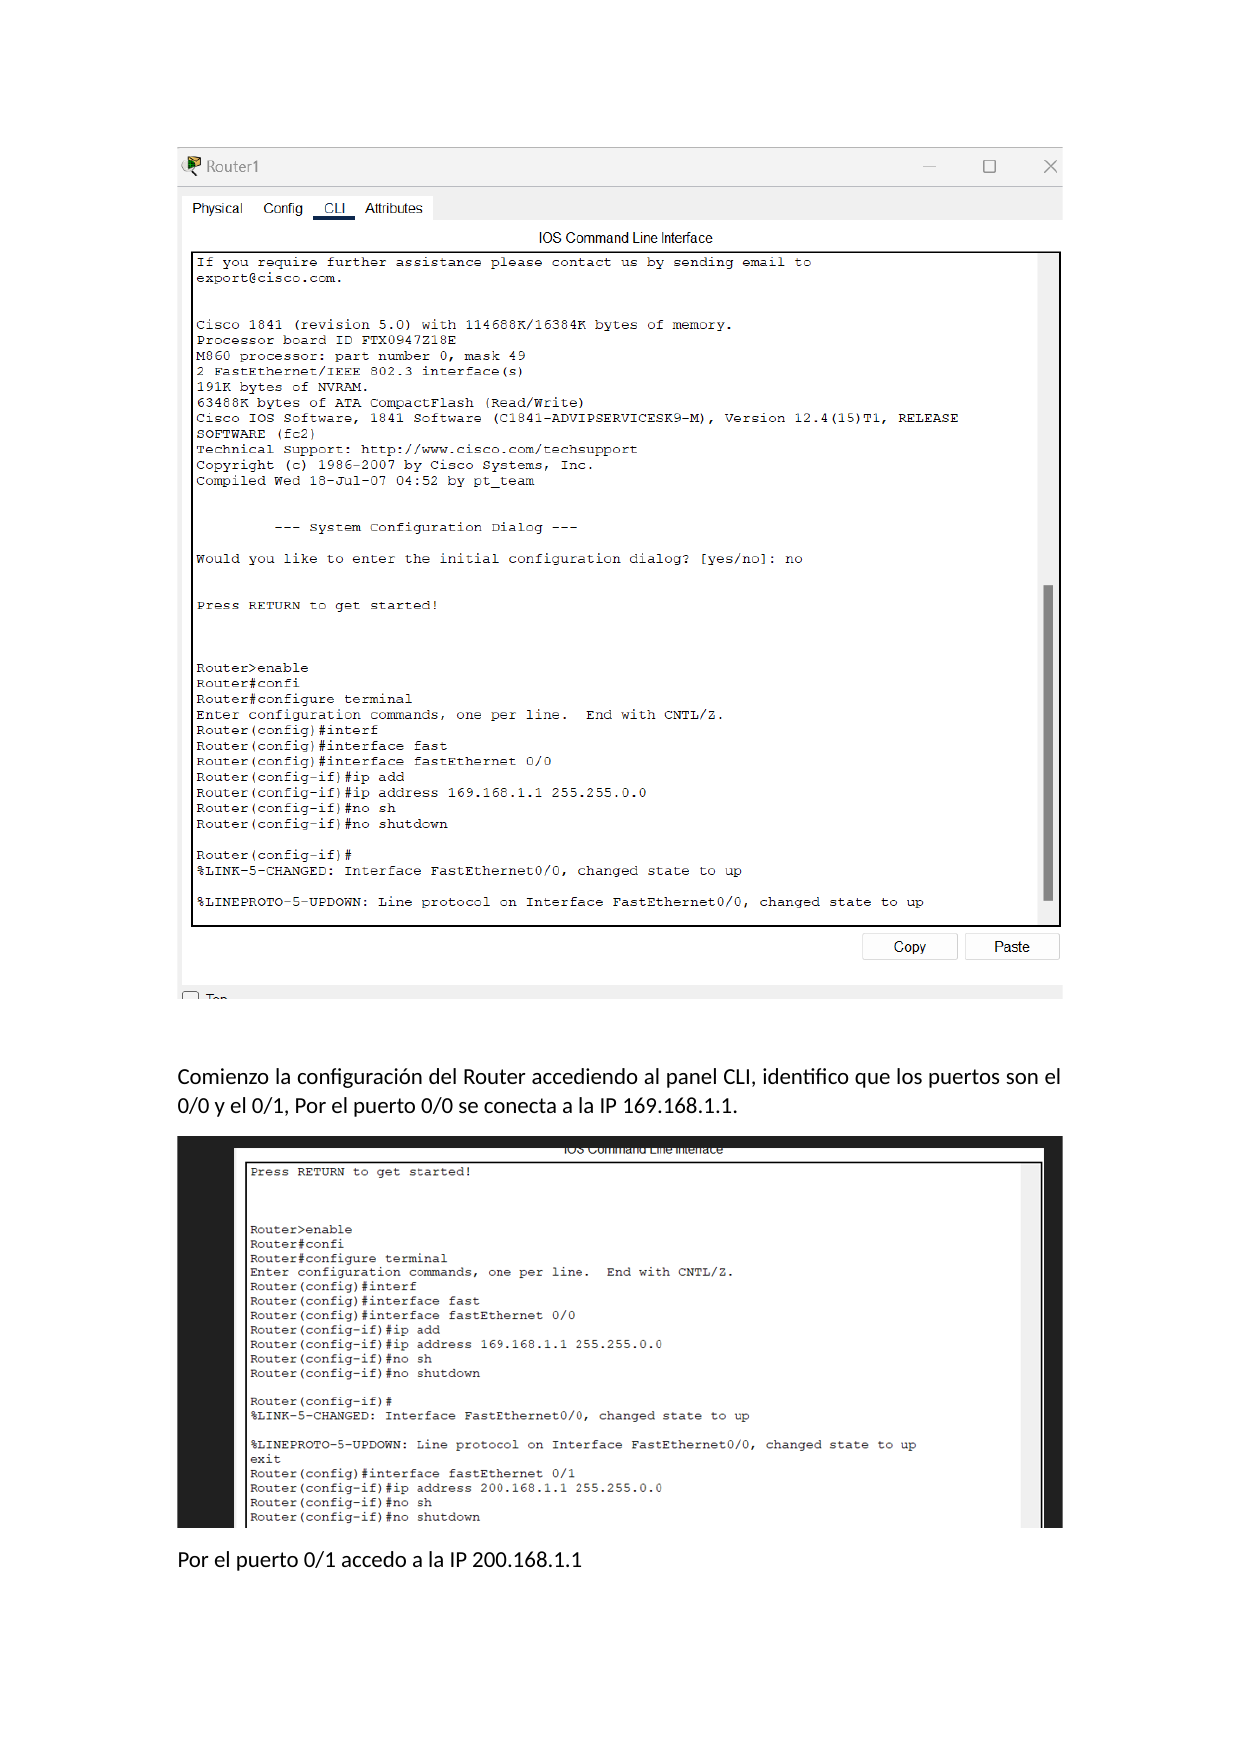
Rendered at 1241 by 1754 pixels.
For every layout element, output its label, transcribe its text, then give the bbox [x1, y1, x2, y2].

text Por el puerto 0/1 accedo a la IP 200.168.1.1 [177, 1545, 1063, 1573]
text Comienzo la configuración del Router accediendo al panel CLI, identifico que los puertos son el 0/0 y el 0/1, Por el puerto 0/0 se conecta a la IP 169.168.1.1. [177, 1062, 1063, 1119]
